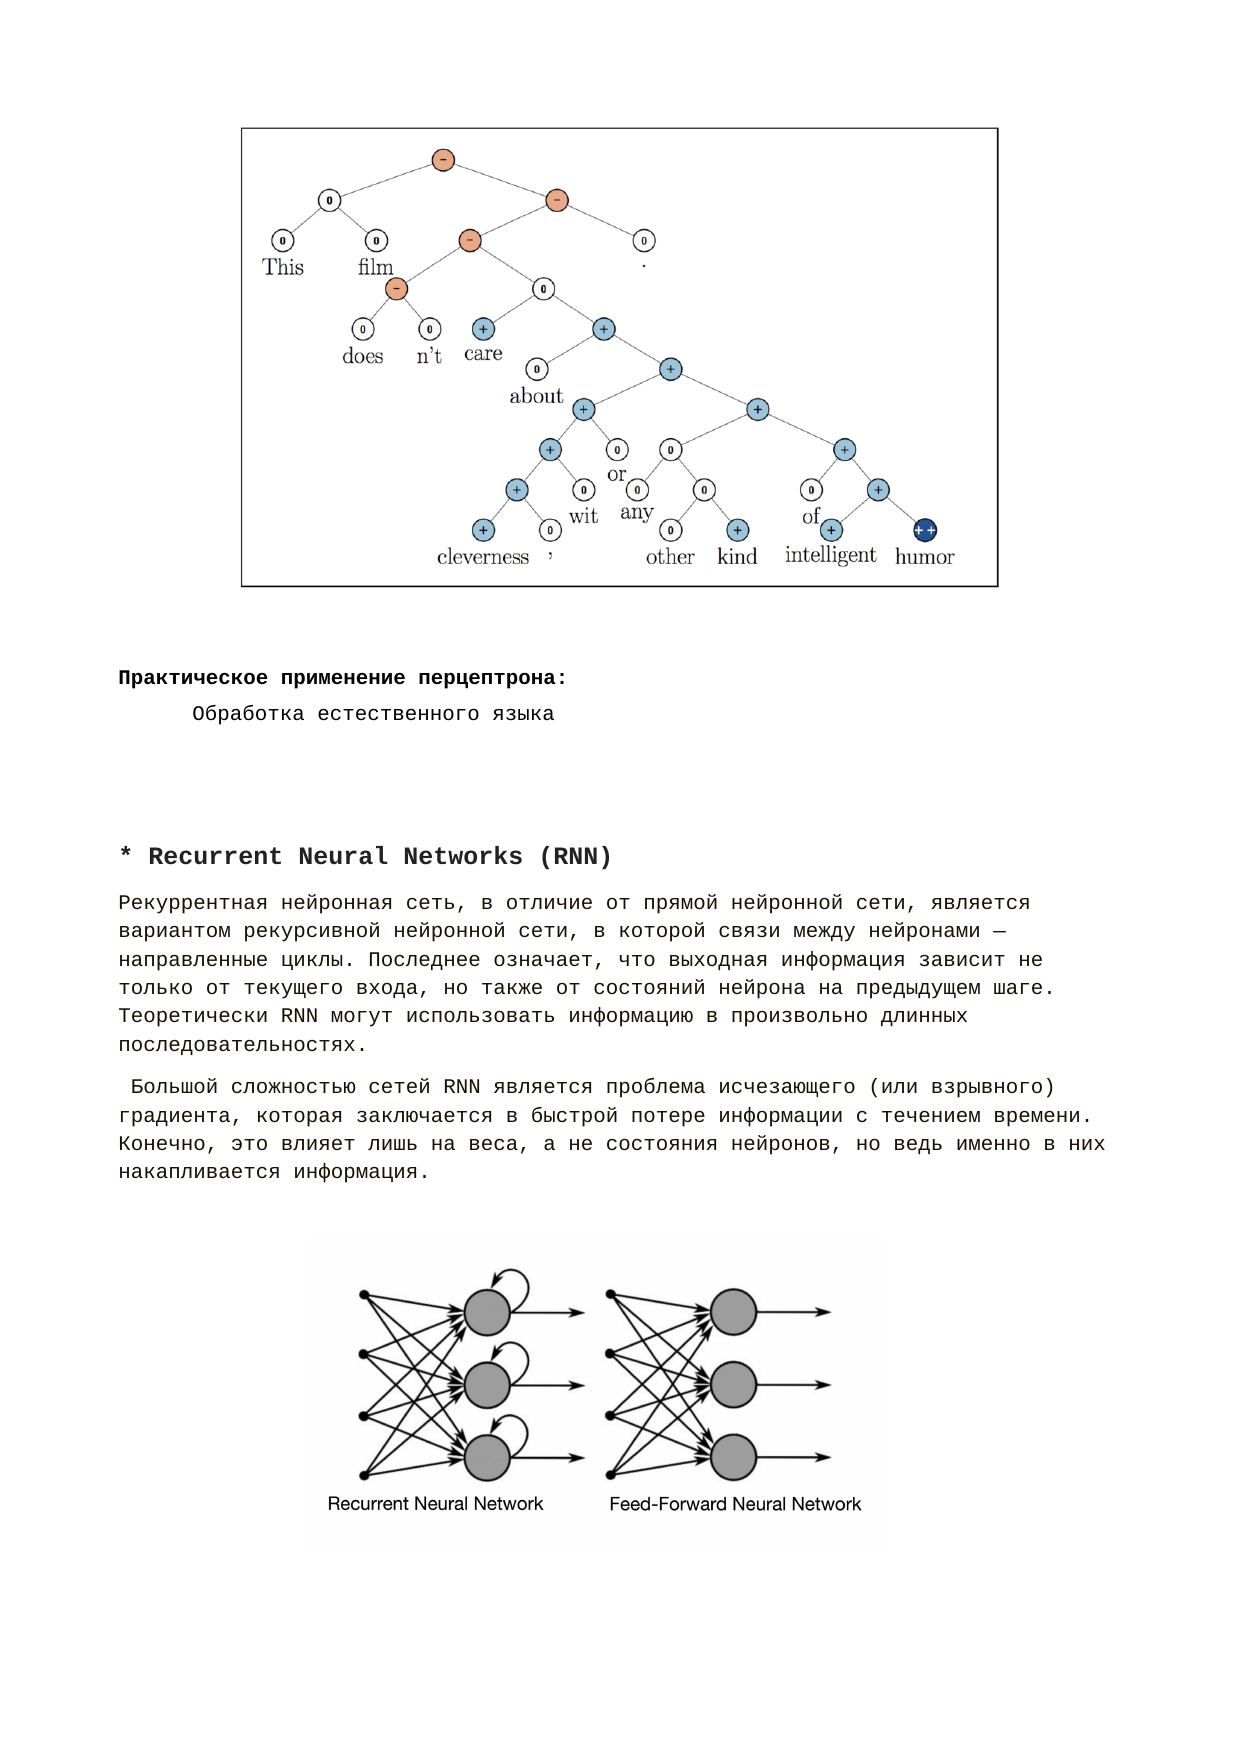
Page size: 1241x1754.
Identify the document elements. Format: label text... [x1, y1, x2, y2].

picture [239, 123, 1002, 590]
text Большой сложностью сетей RNN является проблема исчезающего (или взрывного) градиента, которая заключается в быстрой потере информации с течением времени. Конечно, это влияет лишь на веса, а не состояния нейронов, но ведь именно в них накапливается информация. [118, 1077, 1122, 1185]
text Рекуррентная нейронная сеть, в отличие от прямой нейронной сети, является вариантом рекурсивной нейронной сети, в которой связи между нейронами — направленные циклы. Последнее означает, что выходная информация зависит не только от текущего входа, но также от состояний нейрона на предыдущем шаге. Теоретически RNN могут использовать информацию в произвольно длинных последовательностях. [118, 892, 1122, 1057]
subtitle Практическое применение перцептрона: [118, 667, 1122, 691]
picture [308, 1234, 887, 1554]
text Обработка естественного языка [118, 703, 1122, 727]
text * Recurrent Neural Networks (RNN) [118, 843, 1122, 872]
